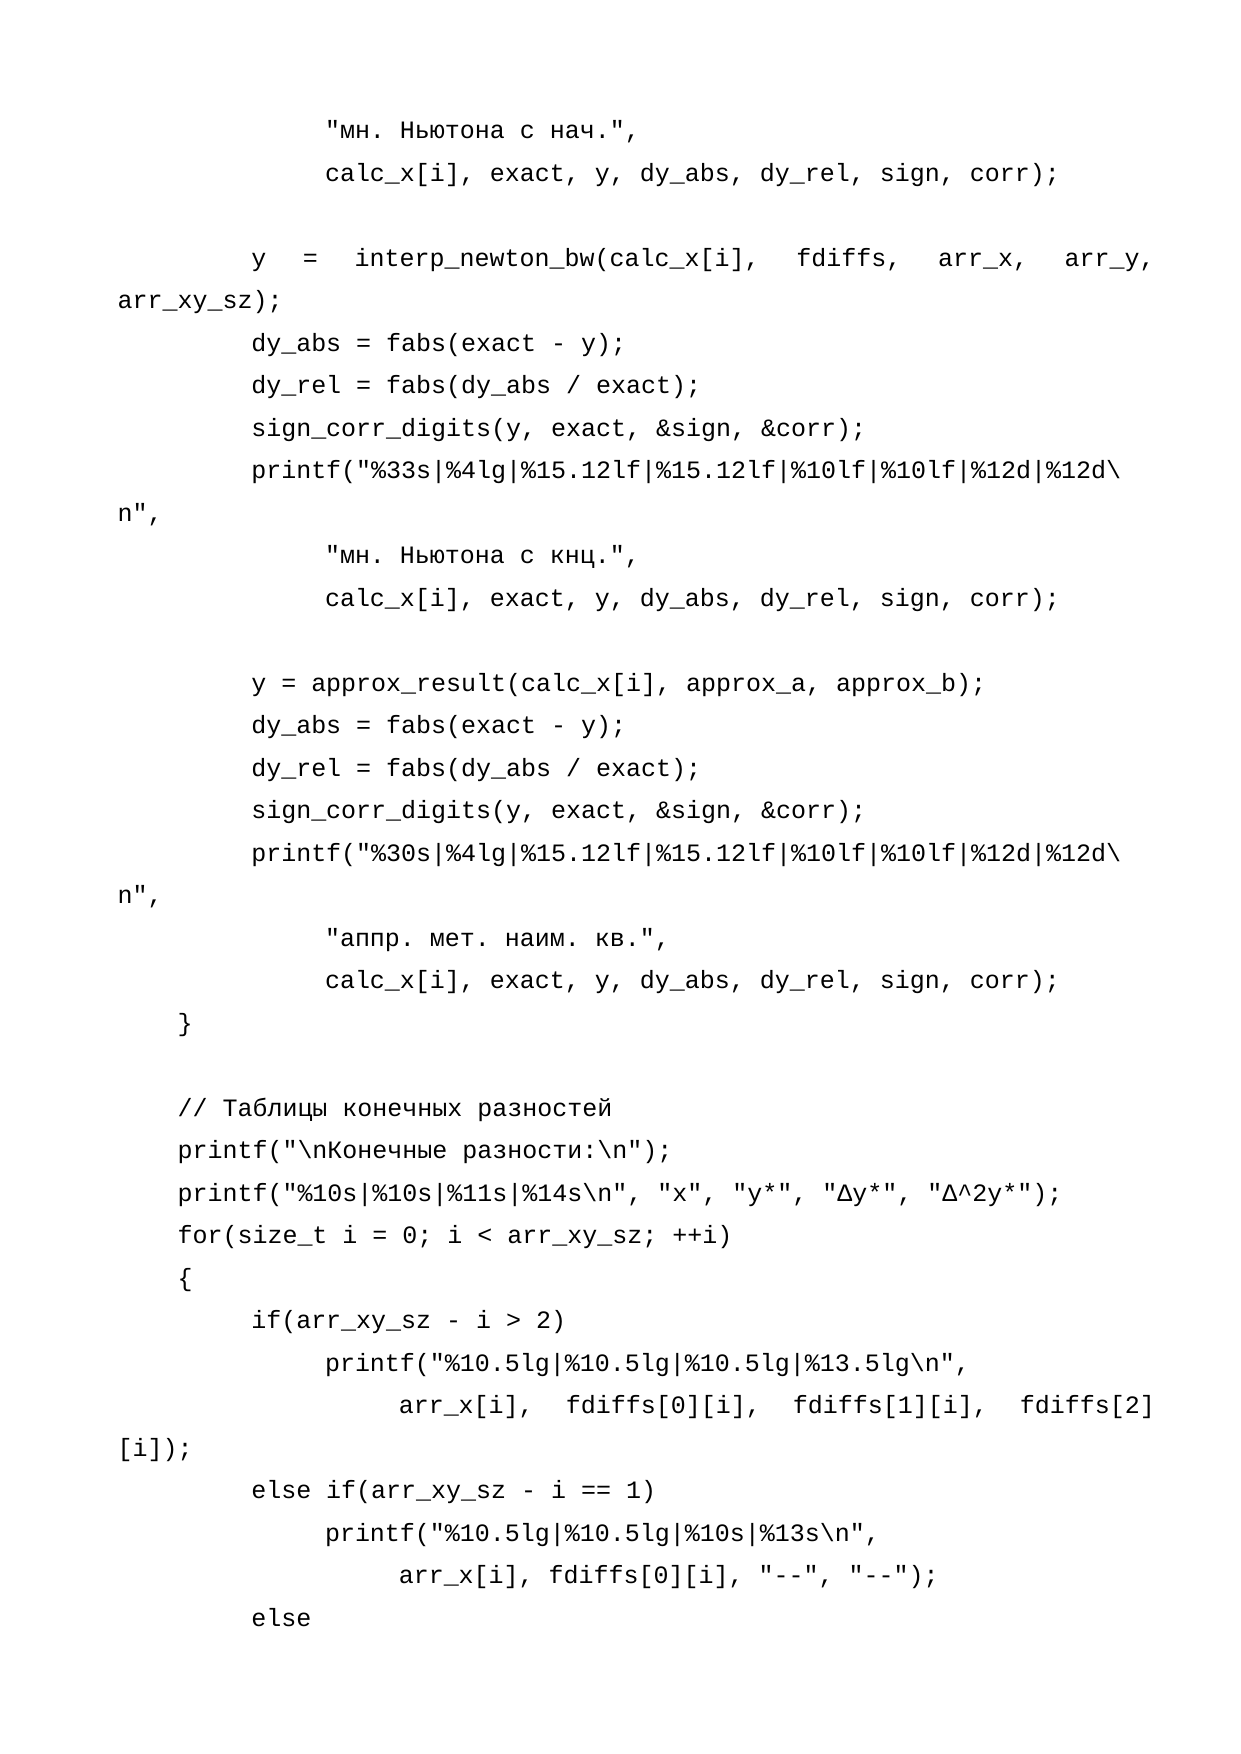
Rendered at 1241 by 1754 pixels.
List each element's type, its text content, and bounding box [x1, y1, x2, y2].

text } [117, 1011, 1155, 1039]
text "аппр. мет. наим. кв.", [117, 926, 1155, 954]
text sign_corr_digits(y, exact, &sign, &corr); [117, 416, 1155, 444]
text printf("%30s|%4lg|%15.12lf|%15.12lf|%10lf|%10lf|%12d|%12d\n", [117, 841, 1155, 911]
text printf("\nКонечные разности:\n"); [117, 1138, 1155, 1166]
text printf("%10.5lg|%10.5lg|%10.5lg|%13.5lg\n", [117, 1351, 1155, 1379]
text else if(arr_xy_sz - i == 1) [117, 1478, 1155, 1506]
text "мн. Ньютона с нач.", [117, 118, 1155, 146]
text printf("%10s|%10s|%11s|%14s\n", "x", "y*", "Δy*", "Δ^2y*"); [117, 1181, 1155, 1209]
text calc_x[i], exact, y, dy_abs, dy_rel, sign, corr); [117, 586, 1155, 614]
text arr_x[i], fdiffs[0][i], fdiffs[1][i], fdiffs[2][i]); [117, 1393, 1155, 1464]
text y = approx_result(calc_x[i], approx_a, approx_b); [117, 671, 1155, 699]
text calc_x[i], exact, y, dy_abs, dy_rel, sign, corr); [117, 968, 1155, 996]
text if(arr_xy_sz - i > 2) [117, 1308, 1155, 1336]
text arr_x[i], fdiffs[0][i], "--", "--"); [117, 1563, 1155, 1591]
text calc_x[i], exact, y, dy_abs, dy_rel, sign, corr); [117, 161, 1155, 189]
text // Таблицы конечных разностей [117, 1096, 1155, 1124]
text dy_abs = fabs(exact - y); [117, 331, 1155, 359]
text y = interp_newton_bw(calc_x[i], fdiffs, arr_x, arr_y, arr_xy_sz); [117, 246, 1155, 316]
text { [117, 1266, 1155, 1294]
text else [117, 1606, 1155, 1634]
text sign_corr_digits(y, exact, &sign, &corr); [117, 798, 1155, 826]
text dy_rel = fabs(dy_abs / exact); [117, 373, 1155, 401]
text dy_rel = fabs(dy_abs / exact); [117, 756, 1155, 784]
text for(size_t i = 0; i < arr_xy_sz; ++i) [117, 1223, 1155, 1251]
text printf("%10.5lg|%10.5lg|%10s|%13s\n", [117, 1521, 1155, 1549]
text printf("%33s|%4lg|%15.12lf|%15.12lf|%10lf|%10lf|%12d|%12d\n", [117, 458, 1155, 529]
text "мн. Ньютона с кнц.", [117, 543, 1155, 571]
text dy_abs = fabs(exact - y); [117, 713, 1155, 741]
